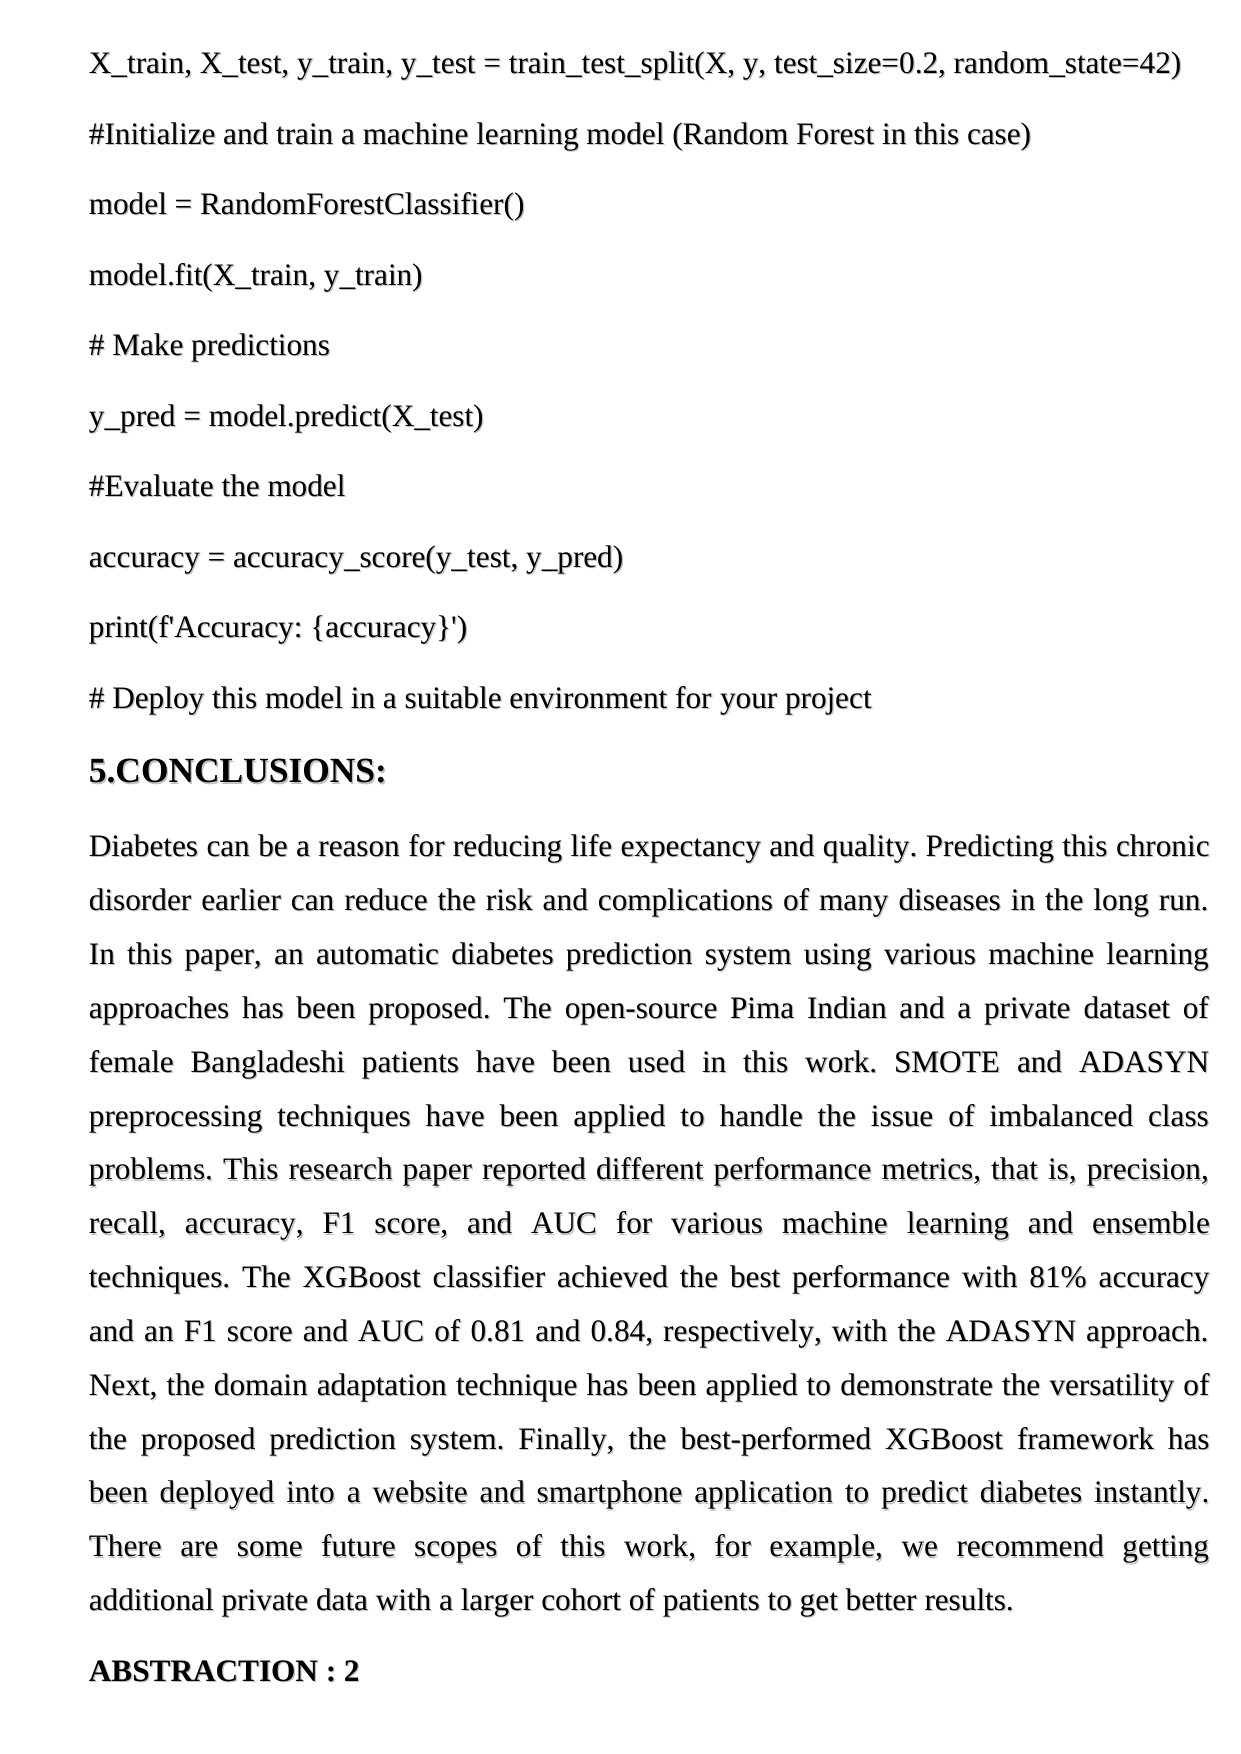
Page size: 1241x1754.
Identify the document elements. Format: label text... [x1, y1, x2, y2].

text # Deploy this model in a suitable environment for your project [89, 679, 1211, 715]
text y_pred = model.predict(X_test) [89, 397, 1211, 433]
text Diabetes can be a reason for reducing life expectancy and quality. Predicting this chronic disorder earlier can reduce the risk and complications of many diseases in the long run. In this paper, an automatic diabetes prediction system using various machine learning approaches has been proposed. The open‐source Pima Indian and a private dataset of female Bangladeshi patients have been used in this work. SMOTE and ADASYN preprocessing techniques have been applied to handle the issue of imbalanced class problems. This research paper reported different performance metrics, that is, precision, recall, accuracy, F1 score, and AUC for various machine learning and ensemble techniques. The XGBoost classifier achieved the best performance with 81% accuracy and an F1 score and AUC of 0.81 and 0.84, respectively, with the ADASYN approach. Next, the domain adaptation technique has been applied to demonstrate the versatility of the proposed prediction system. Finally, the best‐performed XGBoost framework has been deployed into a website and smartphone application to predict diabetes instantly. There are some future scopes of this work, for example, we recommend getting additional private data with a larger cohort of patients to get better results. [89, 827, 1211, 1617]
text # Make predictions [89, 326, 1211, 362]
text model.fit(X_train, y_train) [89, 256, 1211, 292]
text X_train, X_test, y_train, y_test = train_test_split(X, y, test_size=0.2, random_state=42) [89, 44, 1211, 80]
text 5.CONCLUSIONS: [89, 749, 1211, 790]
text print(f'Accuracy: {accuracy}') [89, 608, 1211, 644]
text #Evaluate the model [89, 467, 1211, 503]
text #Initialize and train a machine learning model (Random Forest in this case) [89, 115, 1211, 151]
text accuracy = accuracy_score(y_test, y_pred) [89, 538, 1211, 574]
text ABSTRACTION : 2 [89, 1652, 1211, 1688]
text model = RandomForestClassifier() [89, 185, 1211, 221]
